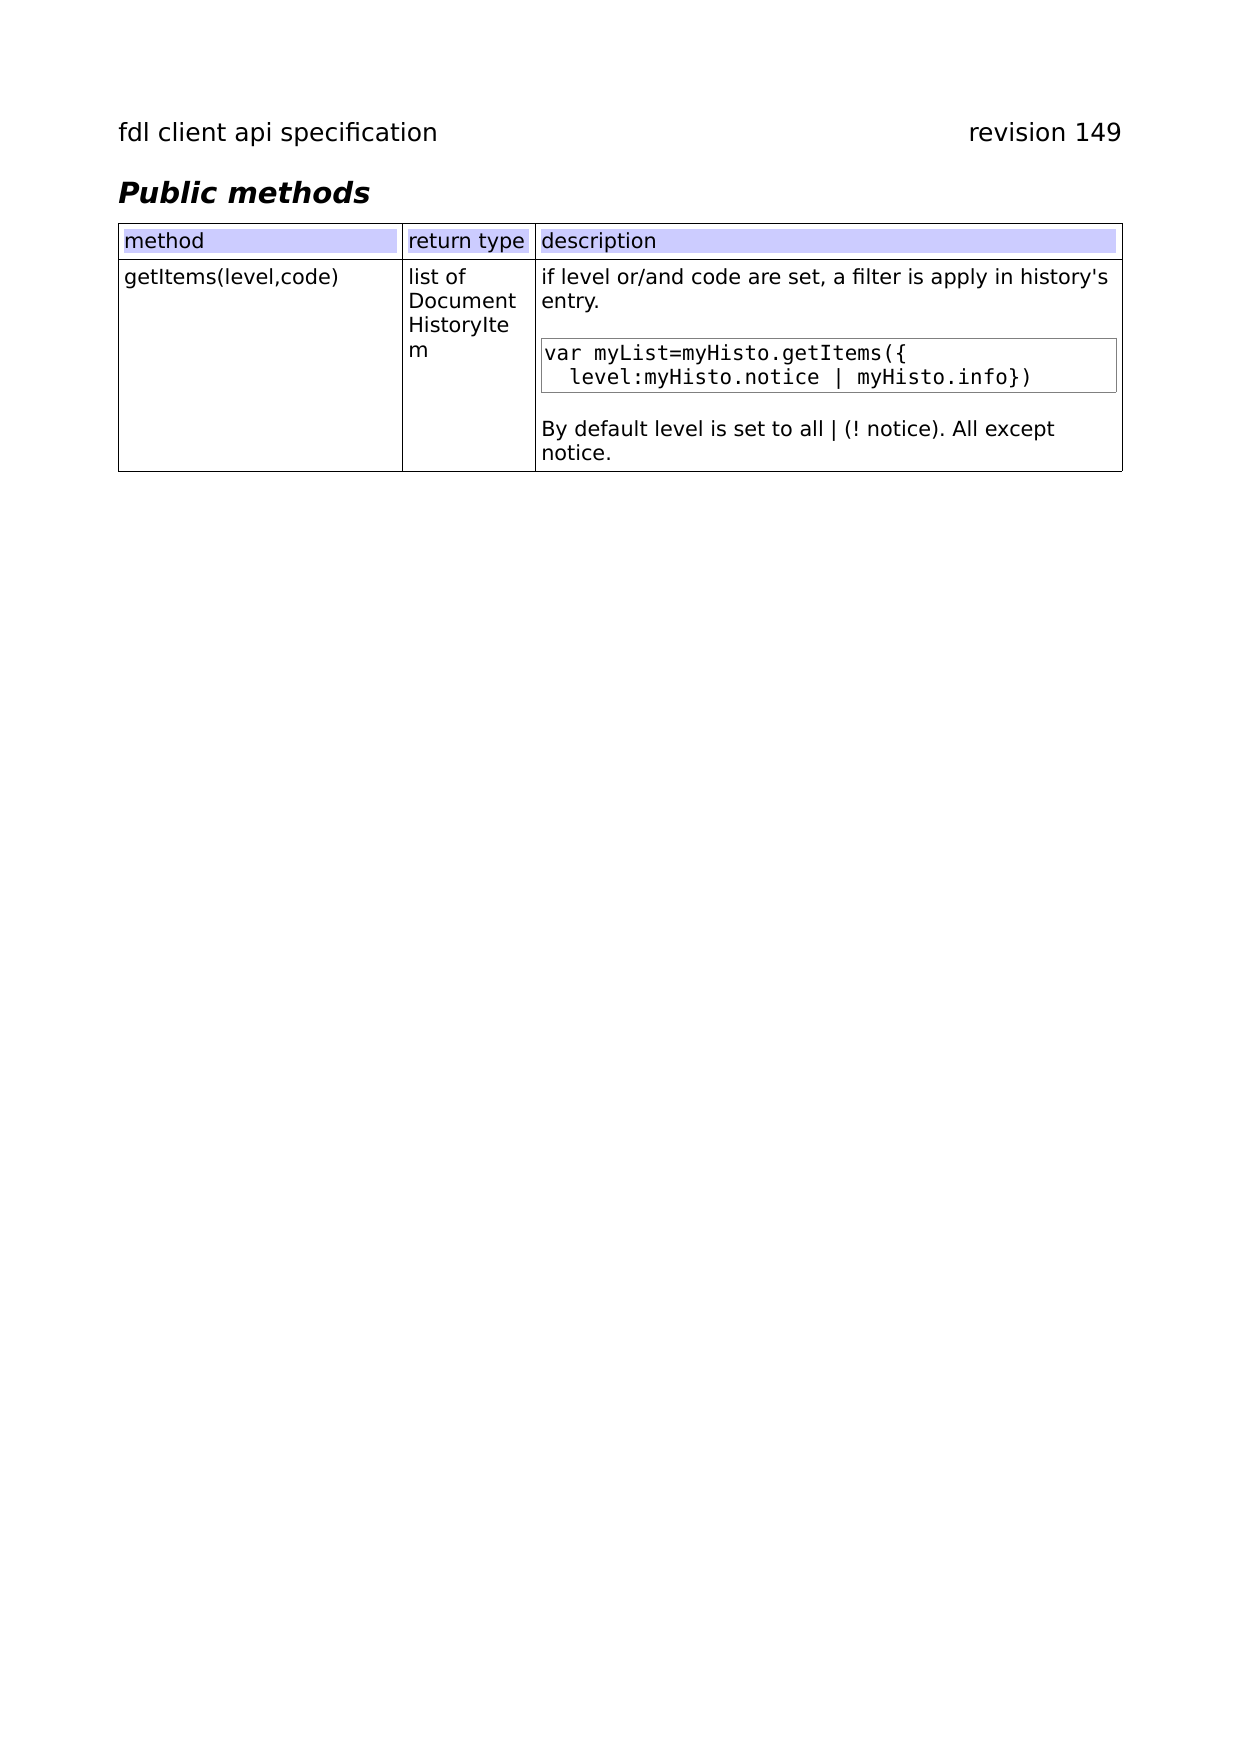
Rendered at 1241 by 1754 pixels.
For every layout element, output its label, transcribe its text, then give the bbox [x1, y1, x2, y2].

table_header description [536, 224, 1122, 259]
table_cell if level or/and code are set, a filter is apply in history's entry. var myList=myHisto.getItems({ level:myHisto.notice | myHisto.info}) By default level is set to all | (! notice). All except notice. [536, 260, 1122, 471]
subtitle Public methods [118, 177, 1122, 211]
table_cell getItems(level,code) [119, 260, 402, 471]
table_header method [119, 224, 402, 259]
table_cell list of DocumentHistoryItem [403, 260, 535, 471]
table_header return type [403, 224, 535, 259]
